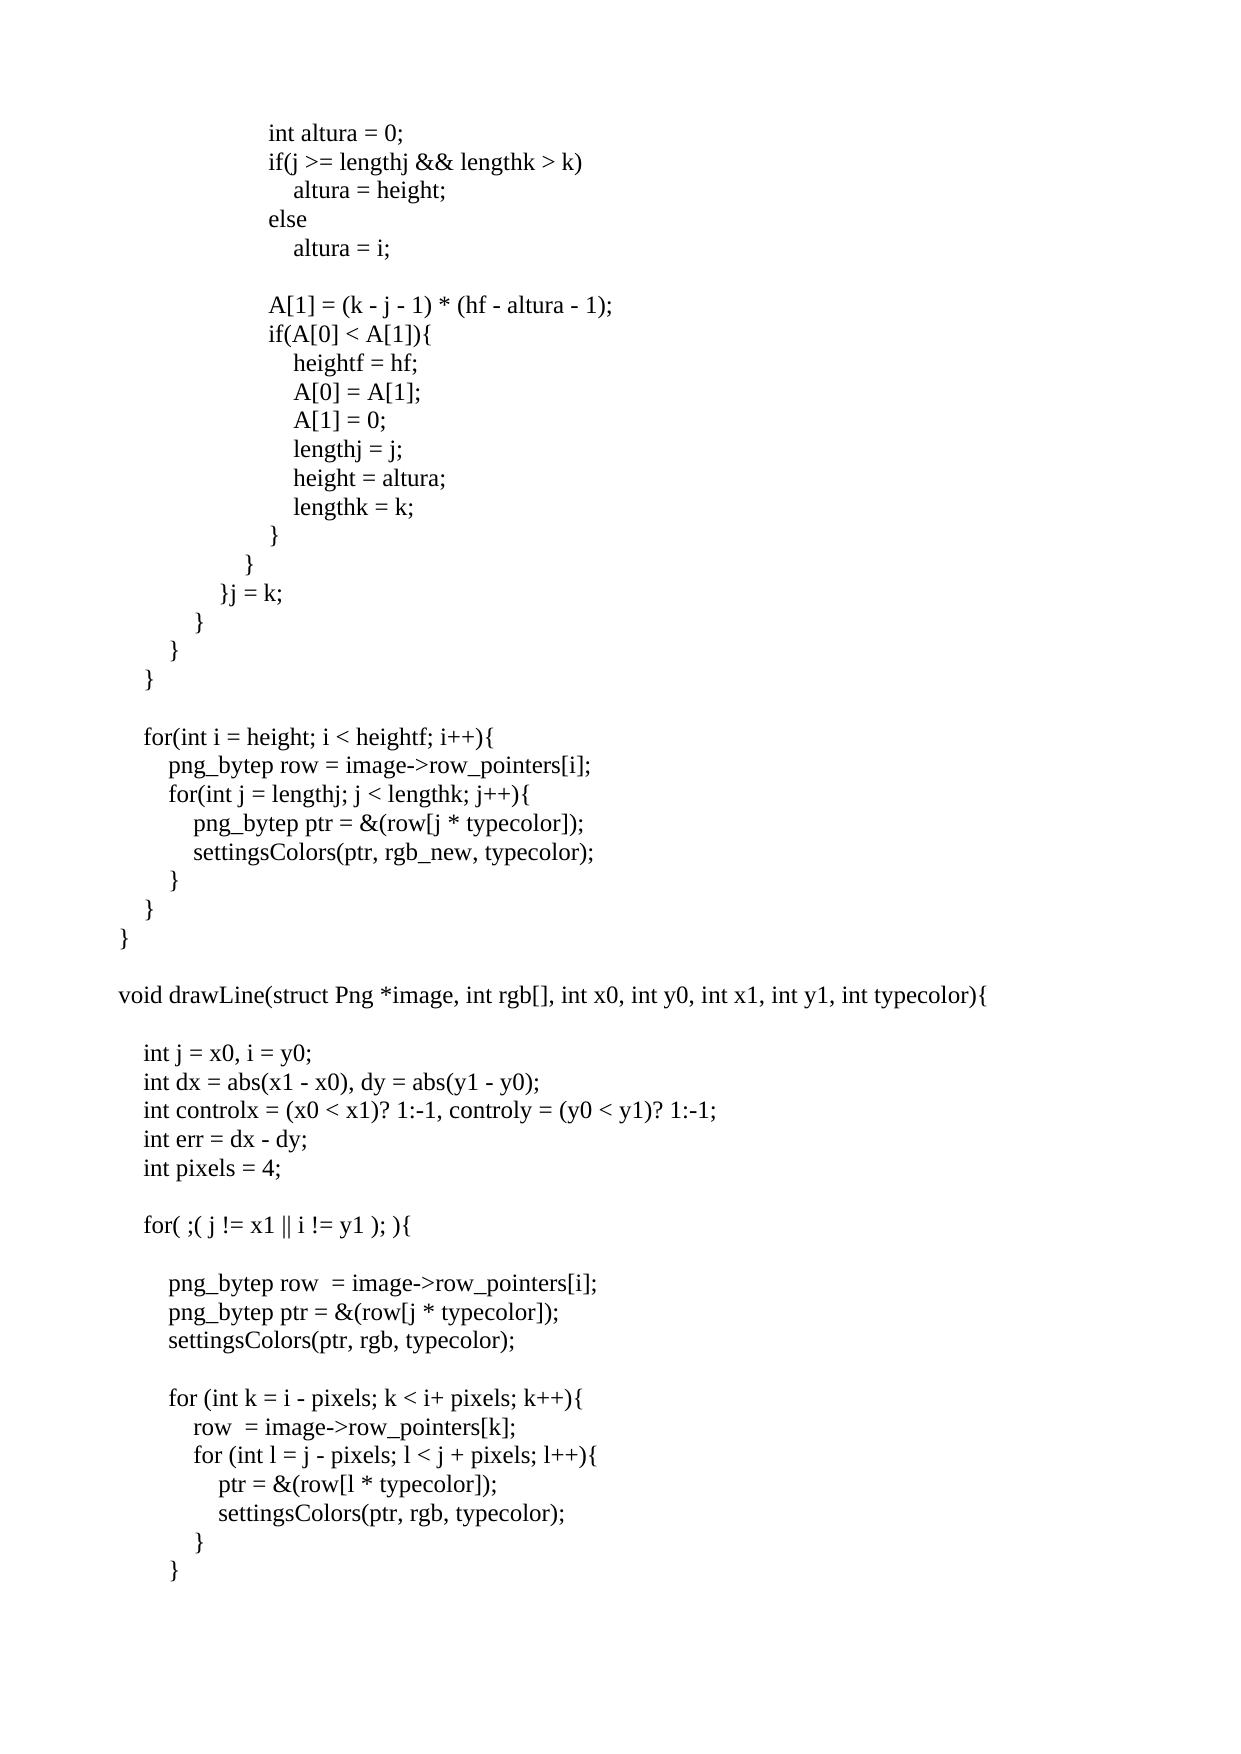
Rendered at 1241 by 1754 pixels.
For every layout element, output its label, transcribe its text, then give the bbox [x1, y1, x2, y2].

text settingsColors(ptr, rgb, typecolor); [118, 1498, 1149, 1527]
text for( ;( j != x1 || i != y1 ); ){ [118, 1211, 1149, 1239]
text png_bytep ptr = &(row[j * typecolor]); [118, 1297, 1149, 1326]
text lengthj = j; [118, 434, 1149, 463]
text } [118, 607, 1149, 636]
text int controlx = (x0 < x1)? 1:-1, controly = (y0 < y1)? 1:-1; [118, 1096, 1149, 1124]
text } [118, 923, 1149, 952]
text for(int i = height; i < heightf; i++){ [118, 722, 1149, 751]
text int dx = abs(x1 - x0), dy = abs(y1 - y0); [118, 1067, 1149, 1096]
text for (int k = i - pixels; k < i+ pixels; k++){ [118, 1383, 1149, 1412]
text void drawLine(struct Png *image, int rgb[], int x0, int y0, int x1, int y1, int typecolor){ [118, 981, 1149, 1009]
text int j = x0, i = y0; [118, 1038, 1149, 1067]
text for (int l = j - pixels; l < j + pixels; l++){ [118, 1441, 1149, 1469]
text A[0] = A[1]; [118, 377, 1149, 406]
text altura = i; [118, 233, 1149, 262]
text png_bytep row = image->row_pointers[i]; [118, 751, 1149, 779]
text } [118, 1556, 1149, 1584]
text settingsColors(ptr, rgb, typecolor); [118, 1326, 1149, 1354]
text row = image->row_pointers[k]; [118, 1412, 1149, 1441]
text lengthk = k; [118, 492, 1149, 521]
text }j = k; [118, 578, 1149, 607]
text } [118, 549, 1149, 578]
text heightf = hf; [118, 348, 1149, 377]
text } [118, 894, 1149, 923]
text if(j >= lengthj && lengthk > k) [118, 147, 1149, 176]
text } [118, 521, 1149, 549]
text else [118, 204, 1149, 233]
text settingsColors(ptr, rgb_new, typecolor); [118, 837, 1149, 866]
text if(A[0] < A[1]){ [118, 319, 1149, 348]
text int altura = 0; [118, 118, 1149, 147]
text A[1] = (k - j - 1) * (hf - altura - 1); [118, 291, 1149, 319]
text } [118, 1527, 1149, 1556]
text ptr = &(row[l * typecolor]); [118, 1469, 1149, 1498]
text png_bytep row = image->row_pointers[i]; [118, 1268, 1149, 1297]
text png_bytep ptr = &(row[j * typecolor]); [118, 808, 1149, 837]
text height = altura; [118, 463, 1149, 492]
text int err = dx - dy; [118, 1124, 1149, 1153]
text altura = height; [118, 176, 1149, 204]
text for(int j = lengthj; j < lengthk; j++){ [118, 779, 1149, 808]
text } [118, 636, 1149, 664]
text } [118, 664, 1149, 693]
text } [118, 866, 1149, 894]
text int pixels = 4; [118, 1153, 1149, 1182]
text A[1] = 0; [118, 406, 1149, 434]
